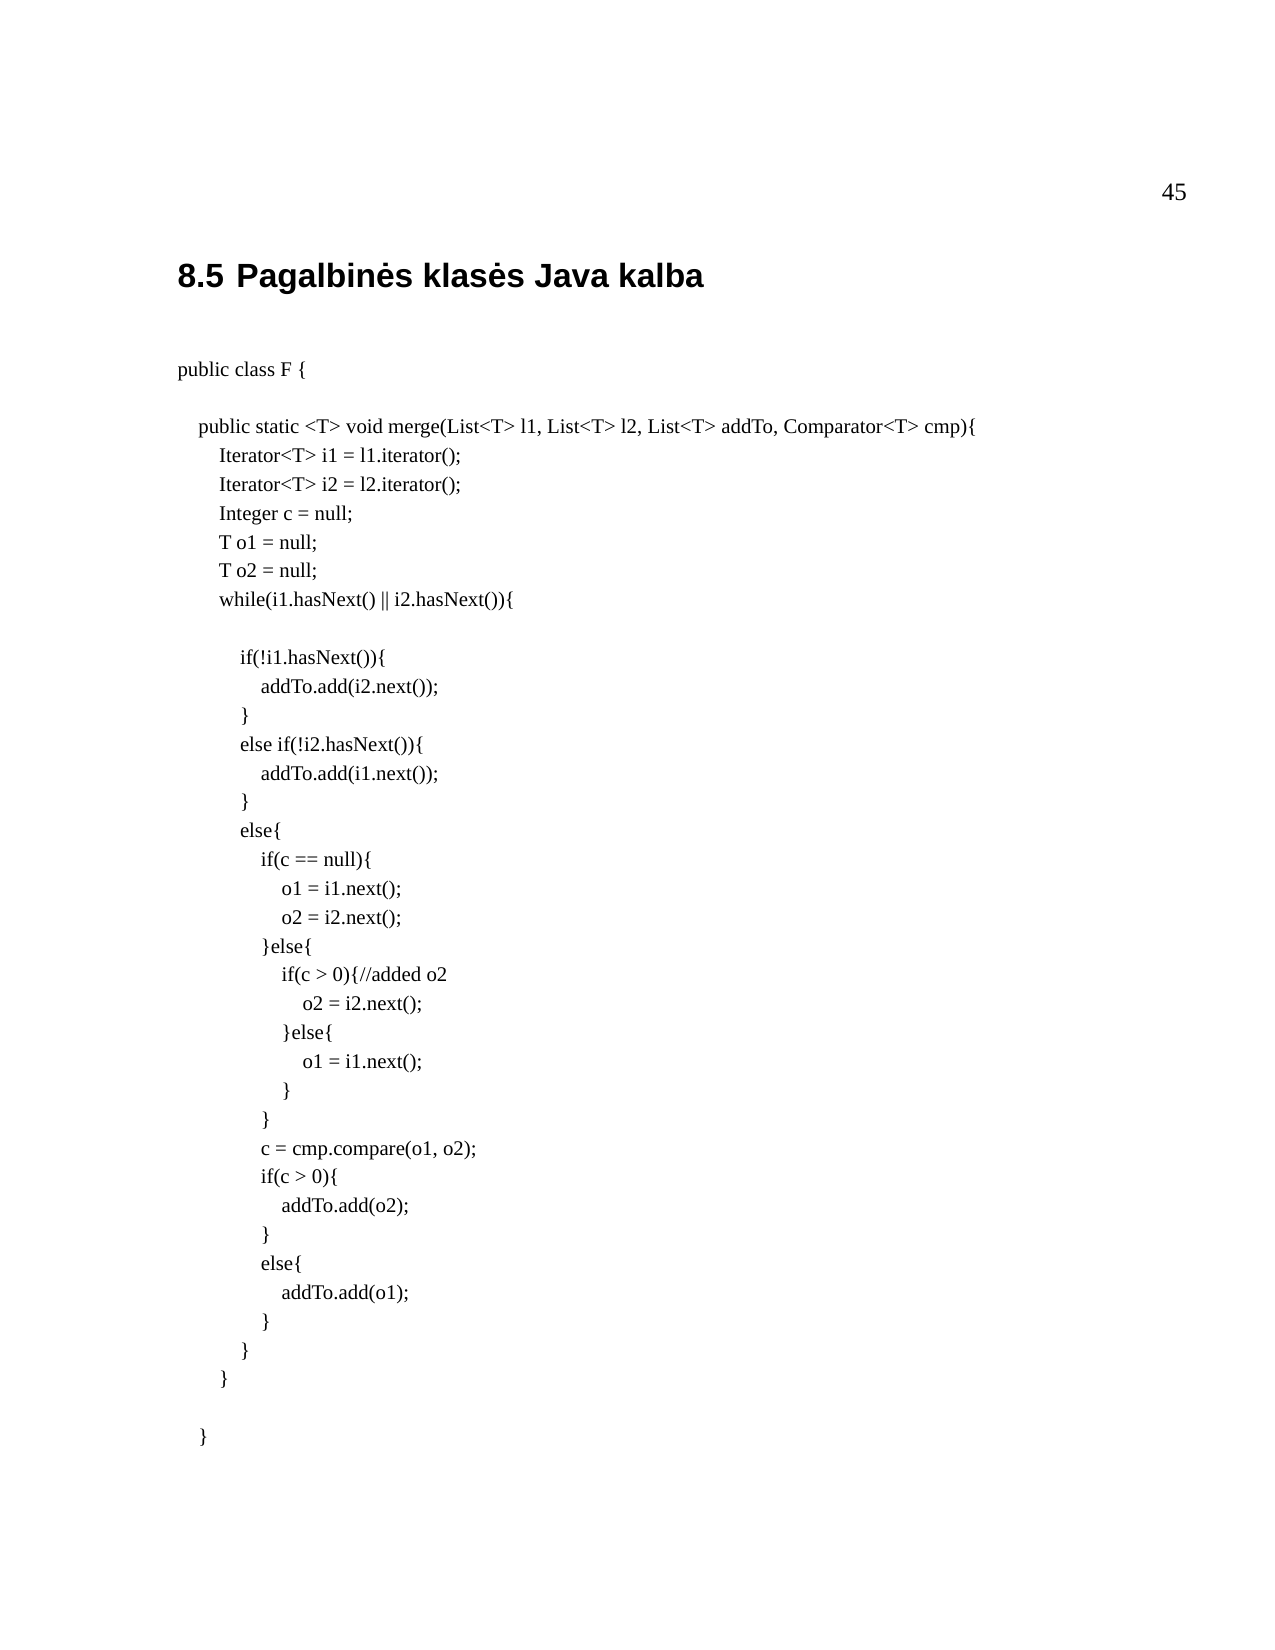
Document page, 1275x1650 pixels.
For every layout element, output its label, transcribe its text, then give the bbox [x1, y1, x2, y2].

text else{ [177, 818, 1186, 842]
text T o1 = null; [177, 529, 1186, 554]
text } [177, 1078, 1186, 1102]
text if(c > 0){ [177, 1164, 1186, 1188]
text } [177, 703, 1186, 727]
text addTo.add(i1.next()); [177, 760, 1186, 784]
text public class F { [177, 356, 1186, 381]
text } [177, 789, 1186, 813]
text o1 = i1.next(); [177, 876, 1186, 900]
text T o2 = null; [177, 558, 1186, 582]
text o1 = i1.next(); [177, 1049, 1186, 1073]
subtitle Pagalbinės klasės Java kalba [177, 256, 1186, 295]
text } [177, 1337, 1186, 1362]
text o2 = i2.next(); [177, 991, 1186, 1015]
text public static <T> void merge(List<T> l1, List<T> l2, List<T> addTo, Comparator<T> cmp){ [177, 414, 1186, 438]
text Integer c = null; [177, 501, 1186, 525]
text Iterator<T> i1 = l1.iterator(); [177, 443, 1186, 467]
text addTo.add(o1); [177, 1280, 1186, 1304]
text addTo.add(o2); [177, 1193, 1186, 1217]
text if(c > 0){//added o2 [177, 962, 1186, 986]
text addTo.add(i2.next()); [177, 674, 1186, 698]
text if(!i1.hasNext()){ [177, 645, 1186, 669]
text } [177, 1424, 1186, 1448]
text c = cmp.compare(o1, o2); [177, 1136, 1186, 1159]
text Iterator<T> i2 = l2.iterator(); [177, 472, 1186, 496]
text o2 = i2.next(); [177, 905, 1186, 929]
text while(i1.hasNext() || i2.hasNext()){ [177, 587, 1186, 611]
text } [177, 1309, 1186, 1333]
text } [177, 1107, 1186, 1131]
text else if(!i2.hasNext()){ [177, 732, 1186, 756]
text } [177, 1366, 1186, 1390]
text }else{ [177, 1020, 1186, 1044]
text else{ [177, 1251, 1186, 1275]
text } [177, 1222, 1186, 1246]
text }else{ [177, 933, 1186, 958]
text if(c == null){ [177, 847, 1186, 871]
